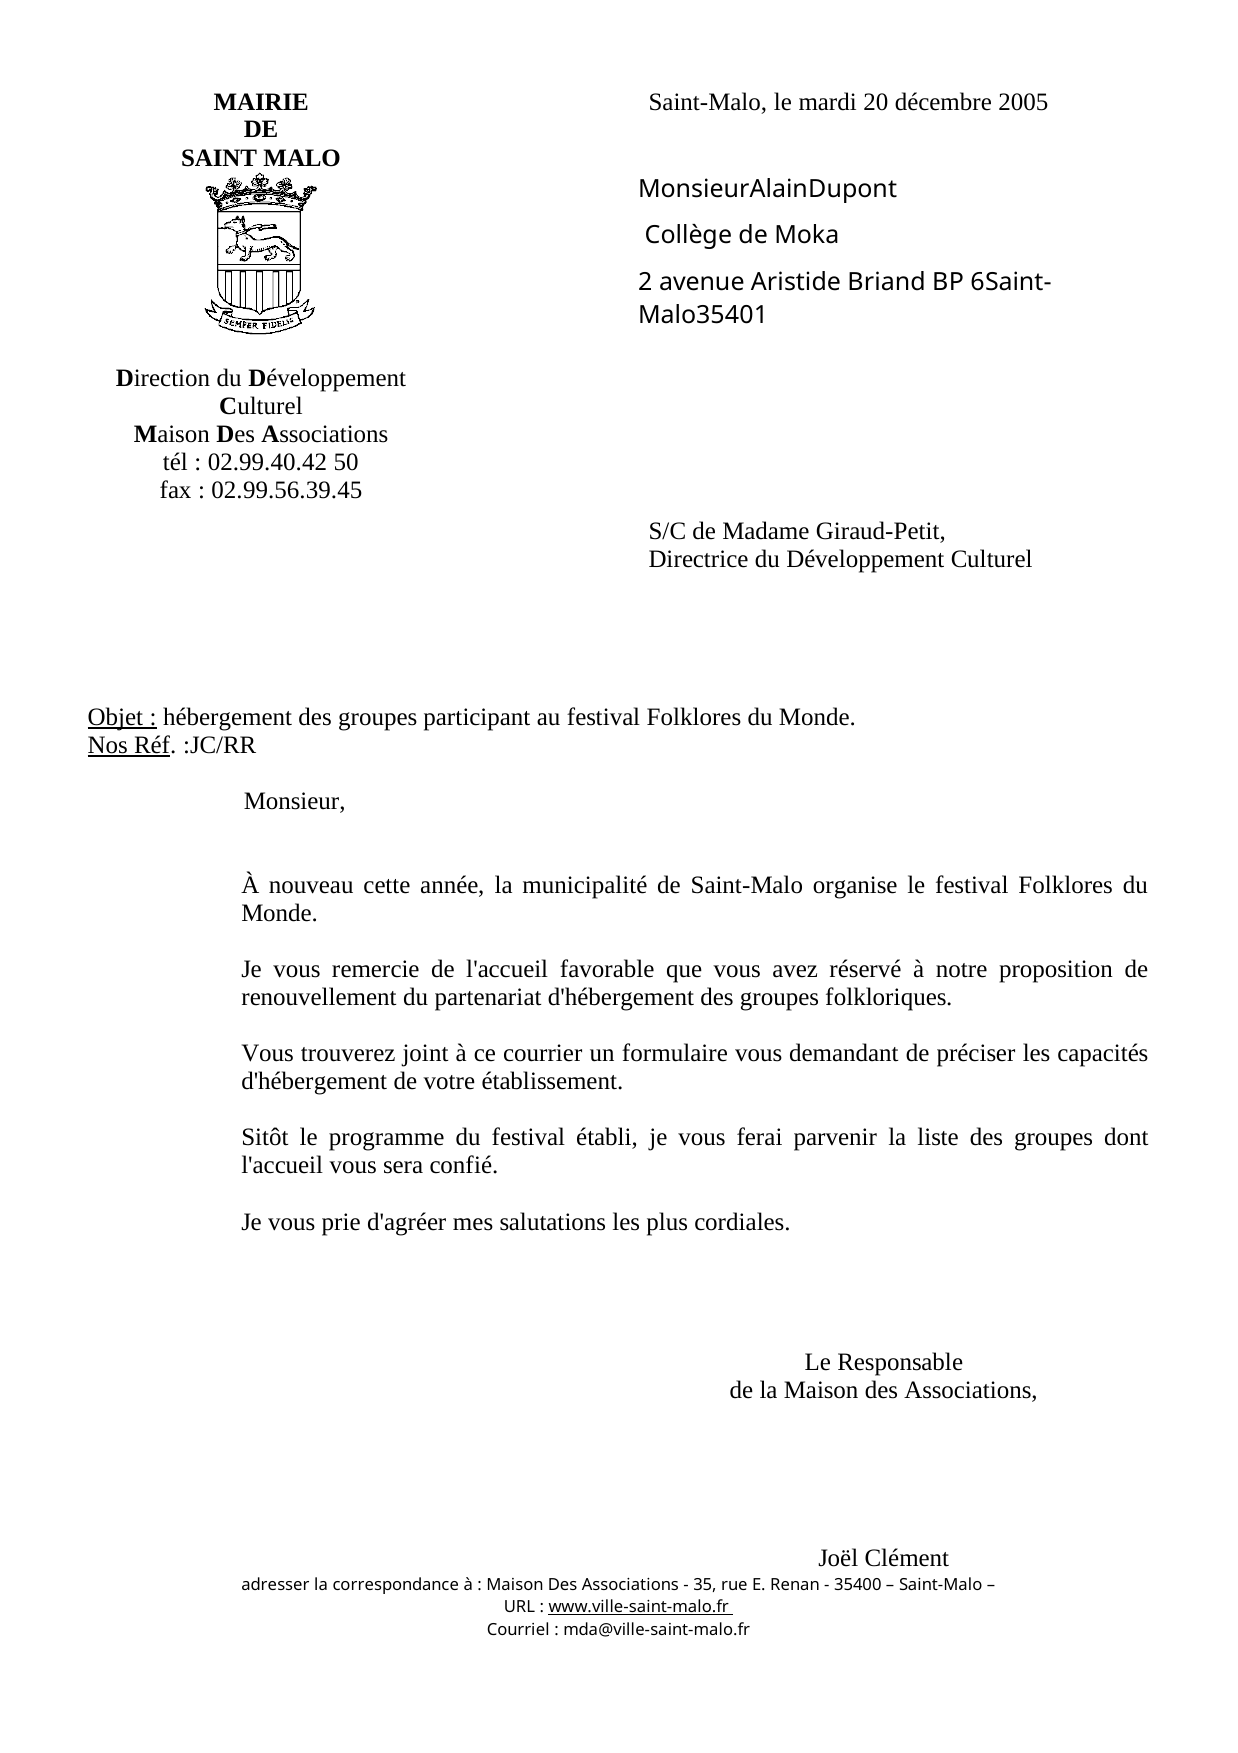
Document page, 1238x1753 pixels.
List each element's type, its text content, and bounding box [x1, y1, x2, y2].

text de la Maison des Associations, [617, 1376, 1149, 1403]
text MonsieurAlainDupont [638, 171, 1080, 204]
text Sitôt le programme du festival établi, je vous ferai parvenir la liste des groupes dont l'accueil vous sera confié. [241, 1123, 1149, 1179]
text Nos Réf. :JC/RR [87, 731, 1149, 759]
text 2 avenue Aristide Briand BP 6Saint-Malo35401 [638, 263, 1080, 331]
text Joël Clément [617, 1544, 1149, 1572]
text Je vous remercie de l'accueil favorable que vous avez réservé à notre proposition de renouvellement du partenariat d'hébergement des groupes folkloriques. [241, 955, 1149, 1011]
text Objet : hébergement des groupes participant au festival Folklores du Monde. [87, 703, 1149, 731]
text Vous trouverez joint à ce courrier un formulaire vous demandant de préciser les capacités d'hébergement de votre établissement. [241, 1039, 1149, 1095]
table_header MAIRIE DE SAINT MALO Direction du Développement Culturel Maison Des Associations tél : 02.99.40.42 50 fax : 02.99.56.39.45 [88, 88, 434, 601]
text Le Responsable [617, 1347, 1149, 1376]
table_header Saint-Malo, le mardi 20 décembre 2005 S/C de Madame Giraud-Petit, Directrice du Développement Culturel [434, 88, 1149, 601]
text Je vous prie d'agréer mes salutations les plus cordiales. [241, 1207, 1149, 1235]
text Collège de Moka [638, 217, 1080, 251]
text Monsieur, [244, 787, 1146, 815]
text à nouveau cette année, la municipalité de Saint-Malo organise le festival Folklores du Monde. [241, 871, 1149, 927]
